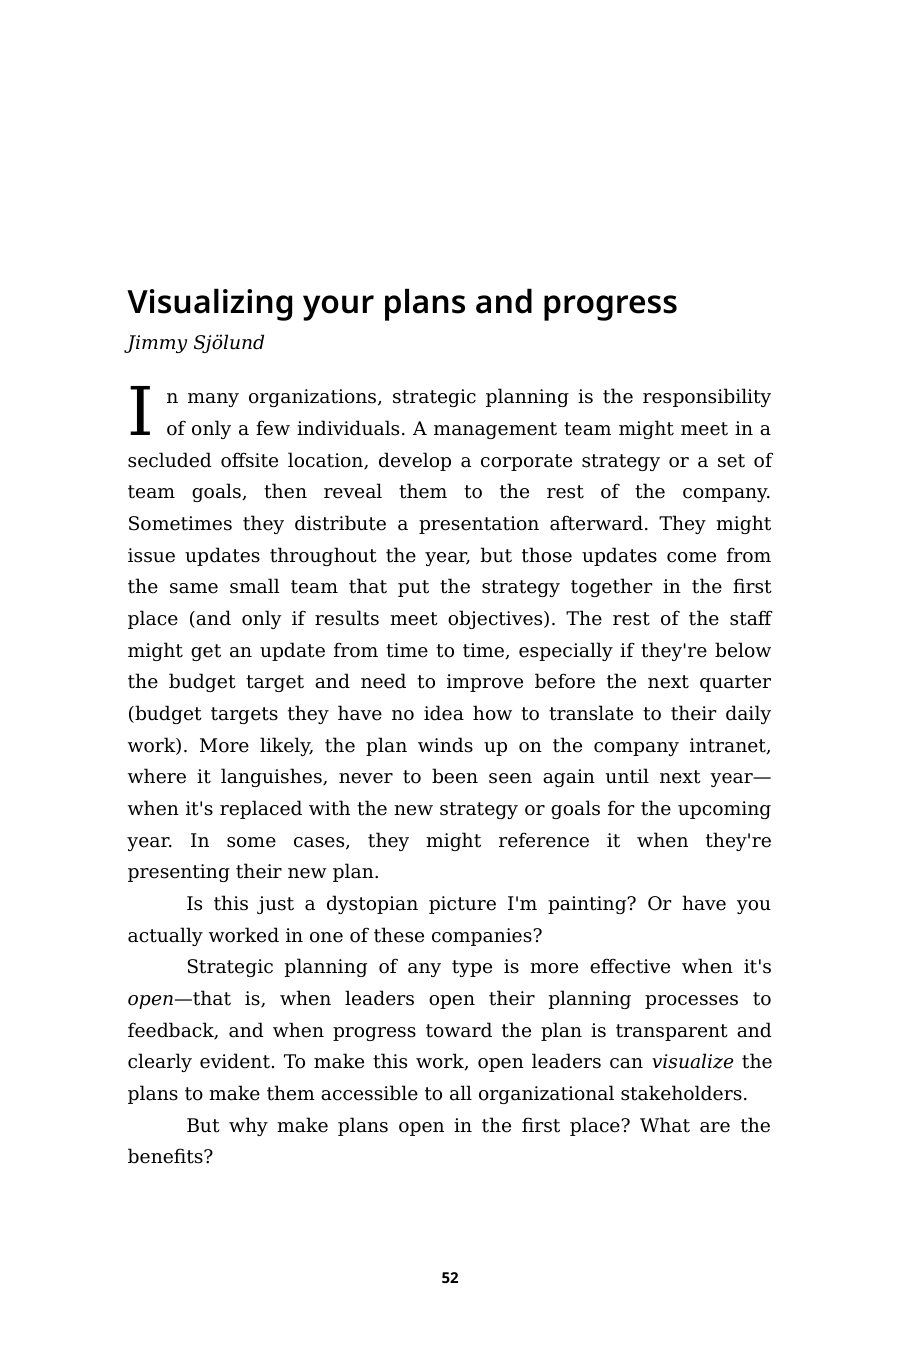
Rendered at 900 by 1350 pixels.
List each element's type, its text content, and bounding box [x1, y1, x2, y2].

text Jimmy Sjölund [127, 332, 772, 354]
text Is this just a dystopian picture I'm painting? Or have you actually worked in one of these companies? [127, 893, 772, 947]
text But why make plans open in the first place? What are the benefits? [127, 1115, 772, 1168]
text Strategic planning of any type is more effective when it's open—that is, when leaders open their planning processes to feedback, and when progress toward the plan is transparent and clearly evident. To make this work, open leaders can visualize the plans to make them accessible to all organizational stakeholders. [127, 957, 772, 1105]
subtitle Visualizing your plans and progress [127, 283, 772, 320]
text In many organizations, strategic planning is the responsibility of only a few individuals. A management team might meet in a secluded offsite location, develop a corporate strategy or a set of team goals, then reveal them to the rest of the company. Sometimes they distribute a presentation afterward. They might issue updates throughout the year, but those updates come from the same small team that put the strategy together in the first place (and only if results meet objectives). The rest of the staff might get an update from time to time, especially if they're below the budget target and need to improve before the next quarter (budget targets they have no idea how to translate to their daily work). More likely, the plan winds up on the company intranet, where it languishes, never to been seen again until next year—when it's replaced with the new strategy or goals for the upcoming year. In some cases, they might reference it when they're presenting their new plan. [127, 387, 772, 883]
